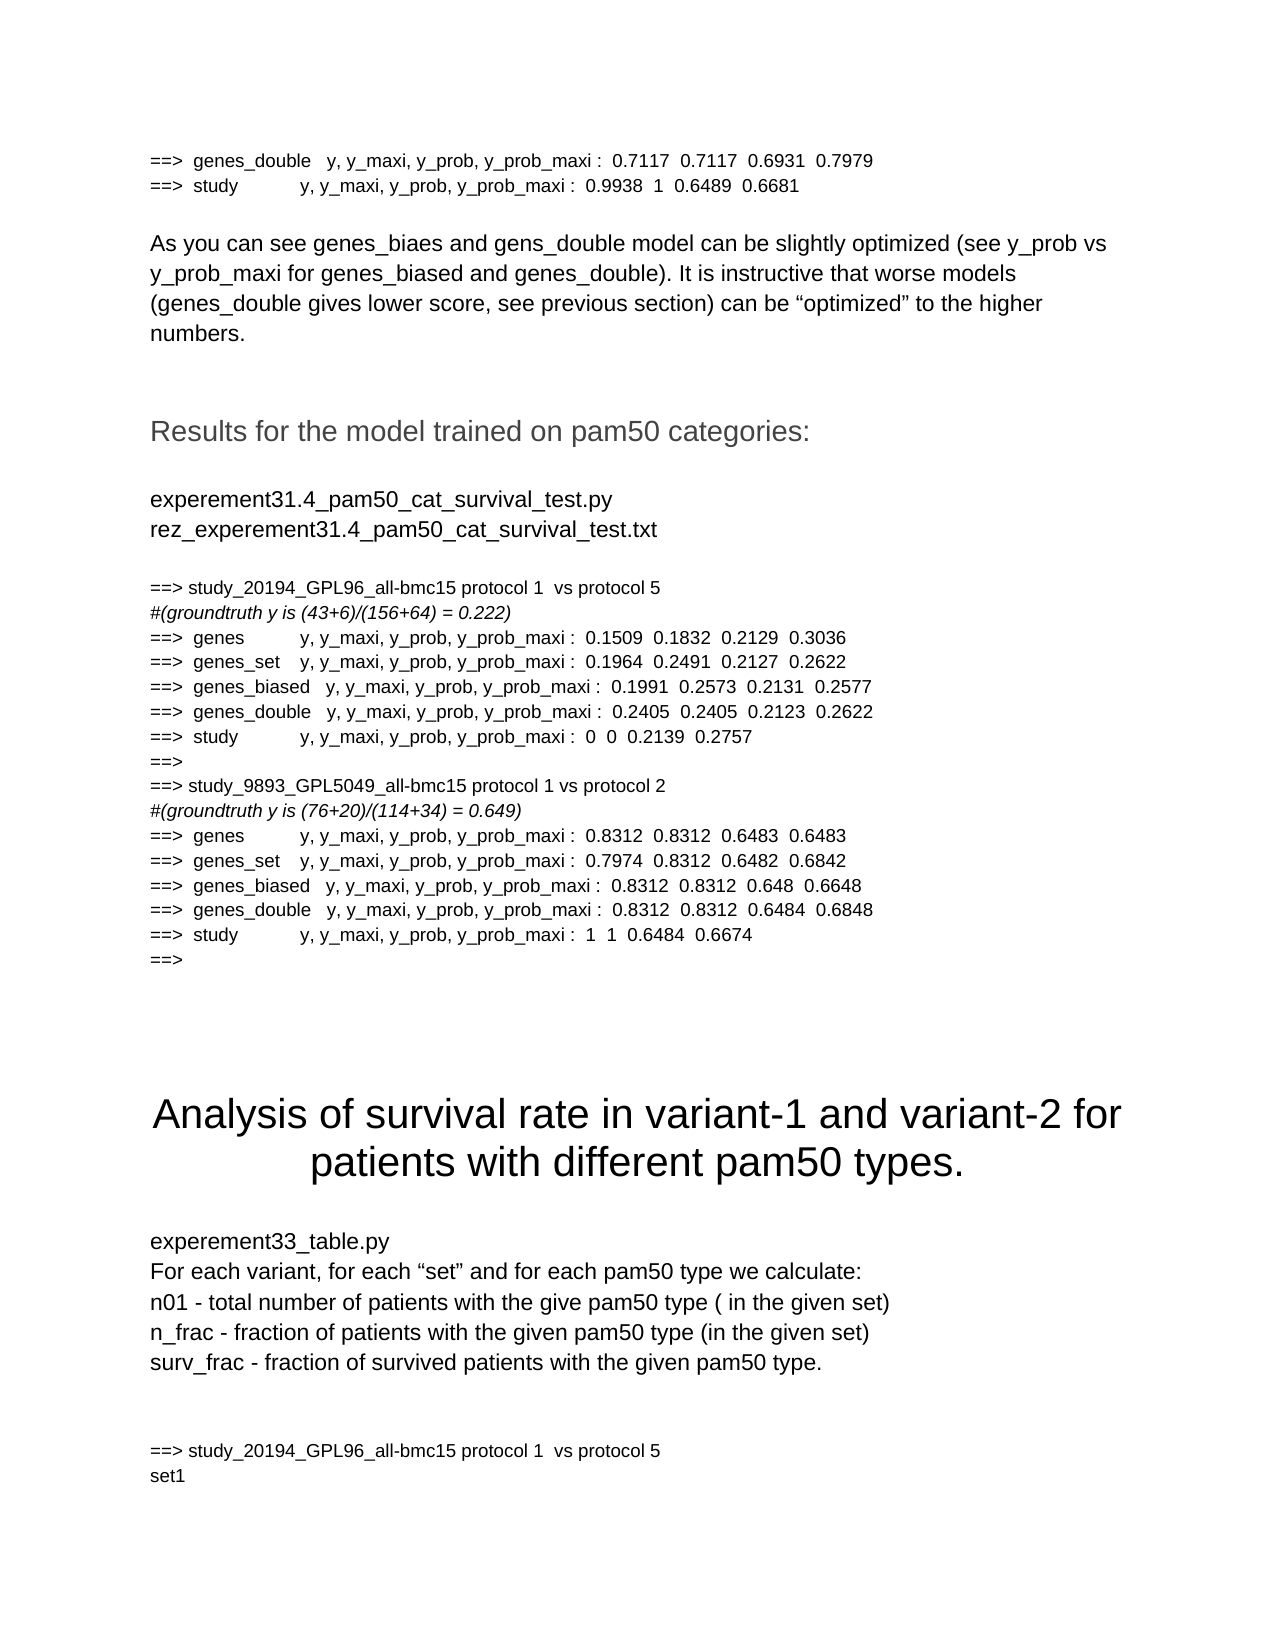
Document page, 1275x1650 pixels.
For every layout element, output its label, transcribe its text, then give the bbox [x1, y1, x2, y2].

text #(groundtruth y is (76+20)/(114+34) = 0.649) [150, 800, 1125, 822]
text experement33_table.py [150, 1228, 1125, 1254]
text ==> genes y, y_maxi, y_prob, y_prob_maxi : 0.1509 0.1832 0.2129 0.3036 [150, 626, 1125, 648]
text ==> genes_biased y, y_maxi, y_prob, y_prob_maxi : 0.8312 0.8312 0.648 0.6648 [150, 874, 1125, 896]
text ==> genes_double y, y_maxi, y_prob, y_prob_maxi : 0.7117 0.7117 0.6931 0.7979 [150, 150, 1125, 172]
subtitle Analysis of survival rate in variant-1 and variant-2 for patients with different pam50 types. [150, 1089, 1125, 1185]
text As you can see genes_biaes and gens_double model can be slightly optimized (see y_prob vs y_prob_maxi for genes_biased and genes_double). It is instructive that worse models (genes_double gives lower score, see previous section) can be “optimized” to the higher numbers. [150, 230, 1125, 347]
text ==> study_20194_GPL96_all-bmc15 protocol 1 vs protocol 5 [150, 1439, 1125, 1461]
text #(groundtruth y is (43+6)/(156+64) = 0.222) [150, 602, 1125, 623]
text ==> study y, y_maxi, y_prob, y_prob_maxi : 0.9938 1 0.6489 0.6681 [150, 175, 1125, 196]
text ==> genes_biased y, y_maxi, y_prob, y_prob_maxi : 0.1991 0.2573 0.2131 0.2577 [150, 676, 1125, 698]
text ==> genes y, y_maxi, y_prob, y_prob_maxi : 0.8312 0.8312 0.6483 0.6483 [150, 825, 1125, 846]
text ==> genes_set y, y_maxi, y_prob, y_prob_maxi : 0.7974 0.8312 0.6482 0.6842 [150, 849, 1125, 871]
text ==> genes_double y, y_maxi, y_prob, y_prob_maxi : 0.2405 0.2405 0.2123 0.2622 [150, 701, 1125, 722]
text ==> [150, 750, 1125, 772]
text ==> study y, y_maxi, y_prob, y_prob_maxi : 0 0 0.2139 0.2757 [150, 726, 1125, 747]
text experement31.4_pam50_cat_survival_test.py [150, 486, 1125, 513]
text surv_frac - fraction of survived patients with the given pam50 type. [150, 1349, 1125, 1375]
text ==> [150, 949, 1125, 970]
text ==> genes_double y, y_maxi, y_prob, y_prob_maxi : 0.8312 0.8312 0.6484 0.6848 [150, 899, 1125, 921]
text ==> genes_set y, y_maxi, y_prob, y_prob_maxi : 0.1964 0.2491 0.2127 0.2622 [150, 651, 1125, 673]
text n01 - total number of patients with the give pam50 type ( in the given set) [150, 1288, 1125, 1315]
text ==> study_20194_GPL96_all-bmc15 protocol 1 vs protocol 5 [150, 577, 1125, 598]
text rez_experement31.4_pam50_cat_survival_test.txt [150, 516, 1125, 543]
text ==> study y, y_maxi, y_prob, y_prob_maxi : 1 1 0.6484 0.6674 [150, 924, 1125, 946]
text ==> study_9893_GPL5049_all-bmc15 protocol 1 vs protocol 2 [150, 775, 1125, 797]
text set1 [150, 1464, 1125, 1486]
subtitle Results for the model trained on pam50 categories: [150, 414, 1125, 448]
text For each variant, for each “set” and for each pam50 type we calculate: [150, 1258, 1125, 1285]
text n_frac - fraction of patients with the given pam50 type (in the given set) [150, 1319, 1125, 1345]
